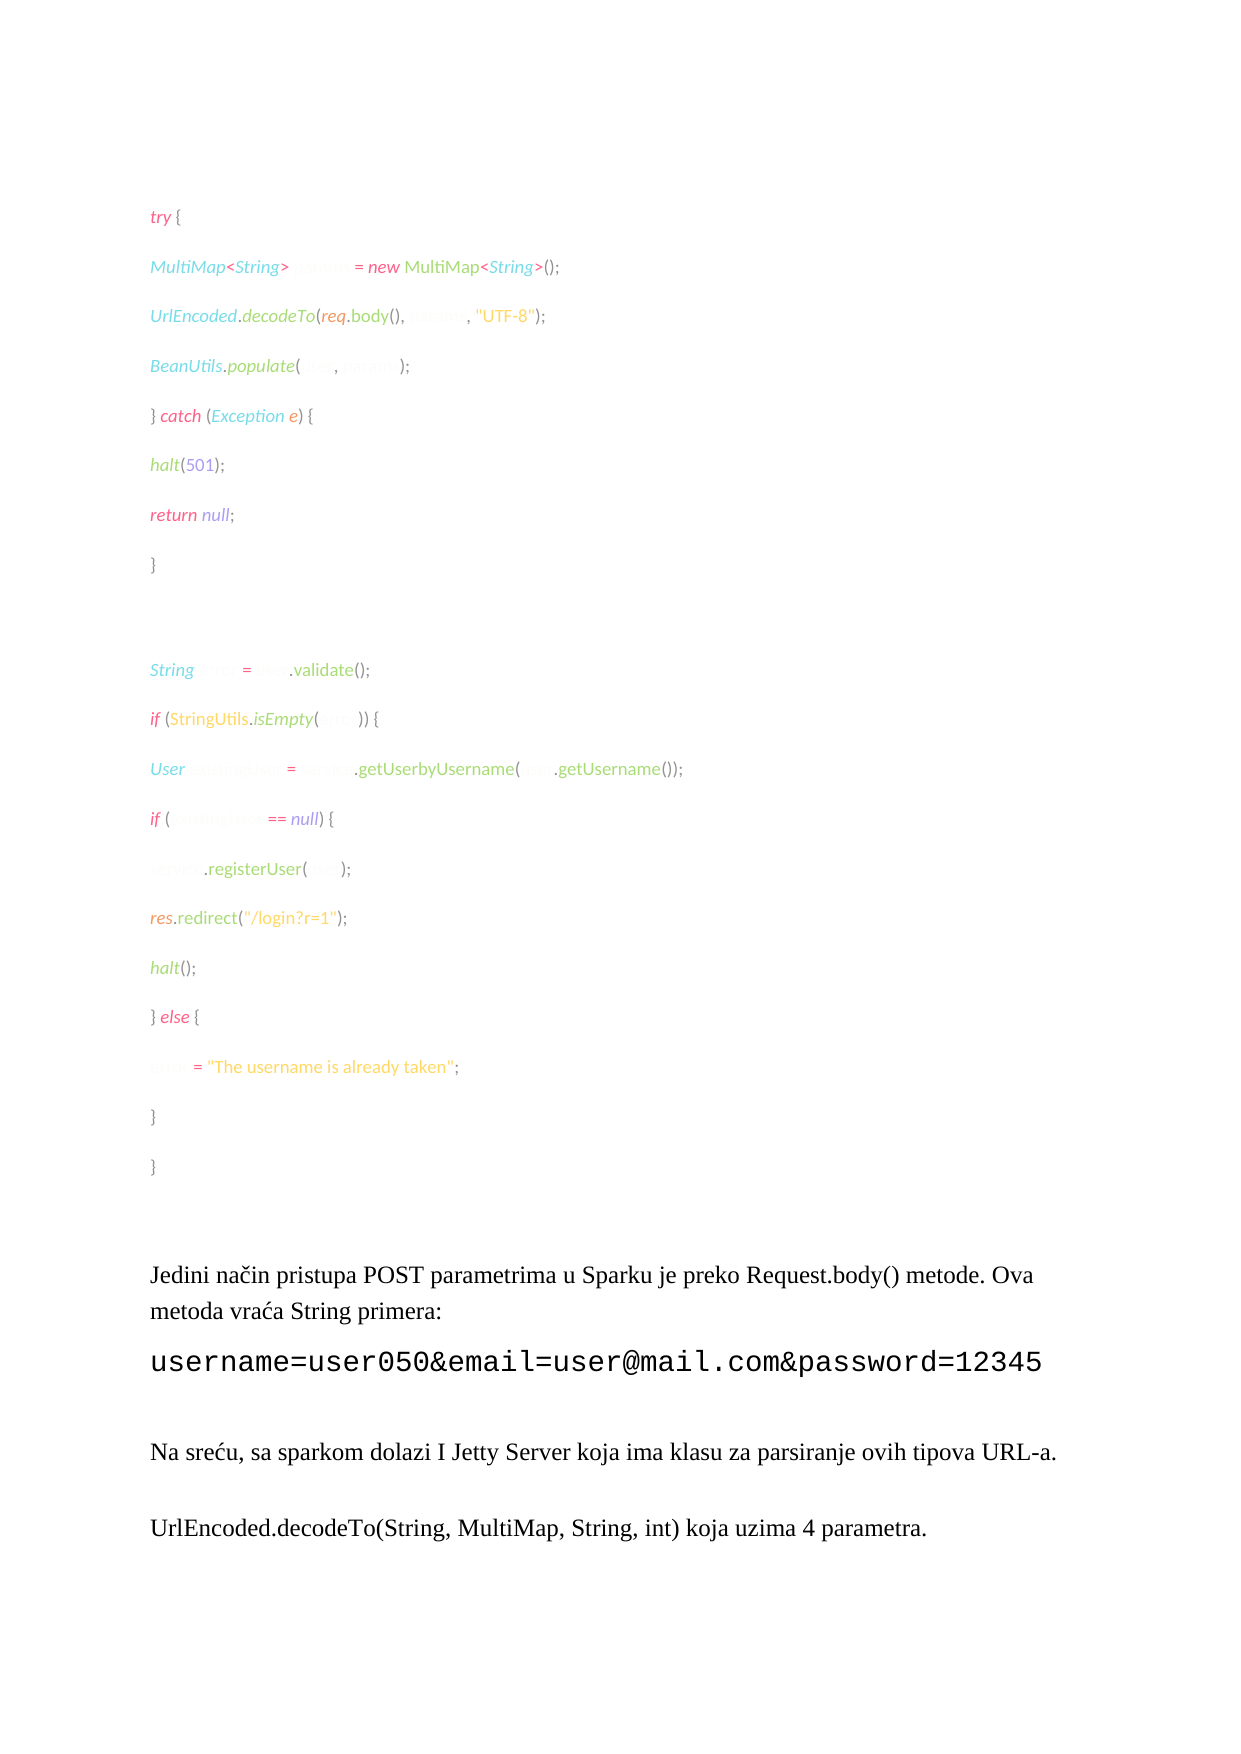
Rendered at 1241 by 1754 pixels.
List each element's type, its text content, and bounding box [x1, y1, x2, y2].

text username=user050&email=user@mail.com&password=12345 [150, 1347, 1090, 1380]
text error = "The username is already taken"; [150, 1055, 1090, 1078]
text if (StringUtils.isEmpty(error)) { [150, 708, 1090, 731]
text return null; [150, 503, 1090, 526]
text BeanUtils.populate(user, params); [150, 354, 1090, 377]
text String error = user.validate(); [150, 658, 1090, 681]
text if (existingUser == null) { [150, 807, 1090, 830]
text UrlEncoded.decodeTo(String, MultiMap, String, int) koja uzima 4 parametra. [150, 1513, 1090, 1541]
text } catch (Exception e) { [150, 404, 1090, 427]
text Jedini način pristupa POST parametrima u Sparku je preko Request.body() metode. Ova metoda vraća String primera: [150, 1261, 1090, 1325]
text try { [150, 205, 1090, 228]
text service.registerUser(user); [150, 857, 1090, 879]
text Na sreću, sa sparkom dolazi I Jetty Server koja ima klasu za parsiranje ovih tipova URL-a. [150, 1437, 1090, 1466]
text } [150, 1105, 1090, 1128]
text UrlEncoded.decodeTo(req.body(), params, "UTF-8"); [150, 304, 1090, 327]
text } [150, 1155, 1090, 1178]
text res.redirect("/login?r=1"); [150, 906, 1090, 929]
text User existingUser = service.getUserbyUsername(user.getUsername()); [150, 757, 1090, 780]
text } else { [150, 1006, 1090, 1029]
text MultiMap<String> params = new MultiMap<String>(); [150, 255, 1090, 278]
text halt(); [150, 956, 1090, 979]
text } [150, 553, 1090, 576]
text halt(501); [150, 454, 1090, 477]
